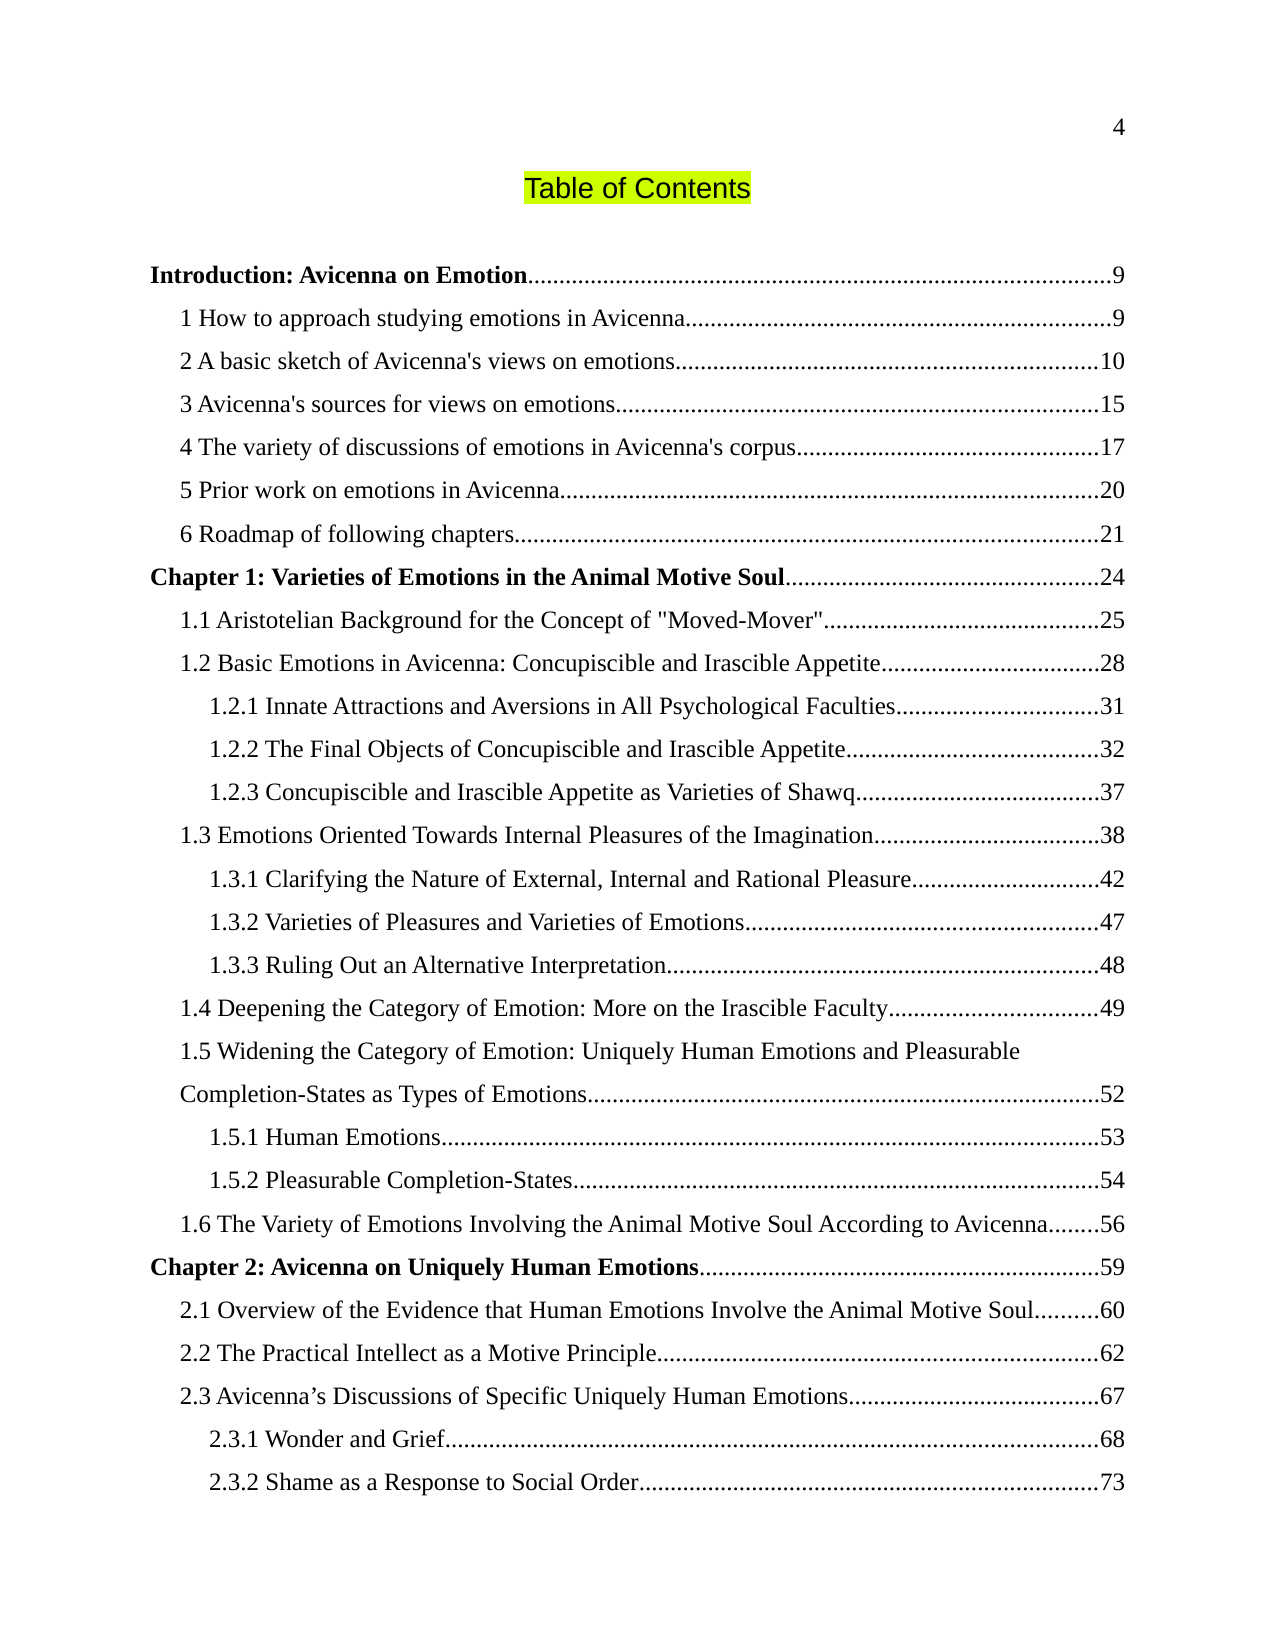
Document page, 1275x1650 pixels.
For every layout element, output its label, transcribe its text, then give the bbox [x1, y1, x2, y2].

text 2 A basic sketch of Avicenna's views on emotions 10 [179, 346, 1125, 375]
text 1.6 The Variety of Emotions Involving the Animal Motive Soul According to Avicenna 56 [179, 1209, 1125, 1237]
text Introduction: Avicenna on Emotion 9 [150, 260, 1125, 289]
text 4 The variety of discussions of emotions in Avicenna's corpus 17 [179, 432, 1125, 461]
text 2.2 The Practical Intellect as a Motive Principle 62 [179, 1338, 1125, 1367]
text 1.5.2 Pleasurable Completion-States 54 [209, 1166, 1125, 1194]
text 1.2.2 The Final Objects of Concupiscible and Irascible Appetite 32 [209, 734, 1125, 763]
text Chapter 1: Varieties of Emotions in the Animal Motive Soul 24 [150, 562, 1125, 591]
text 1.3.1 Clarifying the Nature of External, Internal and Rational Pleasure 42 [209, 864, 1125, 892]
subtitle Table of Contents [150, 171, 1125, 204]
text 2.3.2 Shame as a Response to Social Order 73 [209, 1467, 1125, 1496]
text 1.2.1 Innate Attractions and Aversions in All Psychological Faculties 31 [209, 691, 1125, 720]
text 1.5 Widening the Category of Emotion: Uniquely Human Emotions and Pleasurable Completion-States as Types of Emotions 52 [179, 1036, 1125, 1108]
text 1.4 Deepening the Category of Emotion: More on the Irascible Faculty 49 [179, 993, 1125, 1022]
text 2.1 Overview of the Evidence that Human Emotions Involve the Animal Motive Soul 60 [179, 1295, 1125, 1324]
text 2.3 Avicenna’s Discussions of Specific Uniquely Human Emotions 67 [179, 1381, 1125, 1410]
text 1.1 Aristotelian Background for the Concept of "Moved-Mover" 25 [179, 605, 1125, 634]
text 1.3.3 Ruling Out an Alternative Interpretation 48 [209, 950, 1125, 979]
text 1.5.1 Human Emotions 53 [209, 1122, 1125, 1151]
text Chapter 2: Avicenna on Uniquely Human Emotions 59 [150, 1252, 1125, 1281]
text 1 How to approach studying emotions in Avicenna 9 [179, 303, 1125, 332]
text 5 Prior work on emotions in Avicenna 20 [179, 476, 1125, 504]
text 1.2.3 Concupiscible and Irascible Appetite as Varieties of Shawq 37 [209, 777, 1125, 806]
text 2.3.1 Wonder and Grief 68 [209, 1424, 1125, 1453]
text 3 Avicenna's sources for views on emotions 15 [179, 389, 1125, 418]
text 1.3 Emotions Oriented Towards Internal Pleasures of the Imagination 38 [179, 821, 1125, 849]
text 1.2 Basic Emotions in Avicenna: Concupiscible and Irascible Appetite 28 [179, 648, 1125, 677]
text 1.3.2 Varieties of Pleasures and Varieties of Emotions 47 [209, 907, 1125, 936]
text 6 Roadmap of following chapters 21 [179, 519, 1125, 547]
